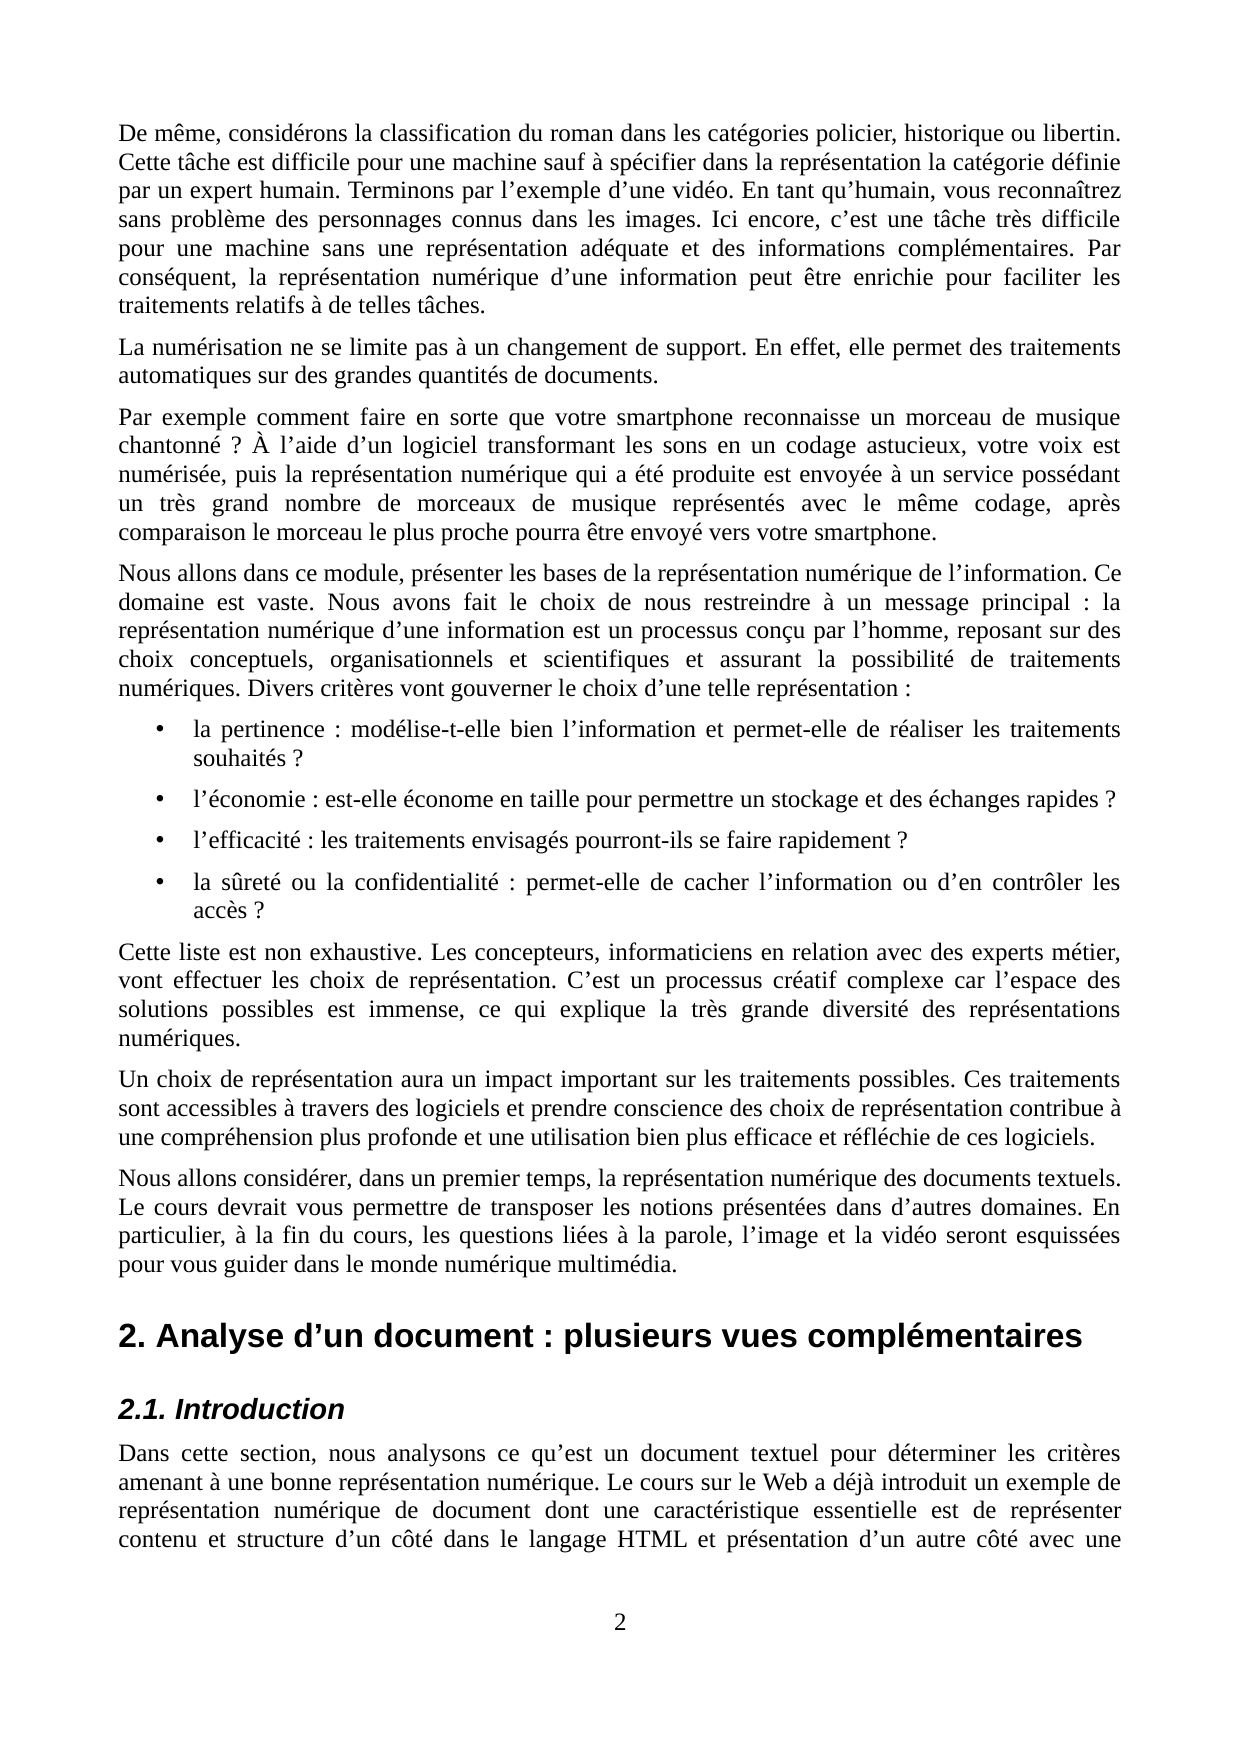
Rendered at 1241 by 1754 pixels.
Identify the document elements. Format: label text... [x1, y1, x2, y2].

text Nous allons dans ce module, présenter les bases de la représentation numérique de l’information. Ce domaine est vaste. Nous avons fait le choix de nous restreindre à un message principal : la représentation numérique d’une information est un processus conçu par l’homme, reposant sur des choix conceptuels, organisationnels et scientifiques et assurant la possibilité de traitements numériques. Divers critères vont gouverner le choix d’une telle représentation : [118, 558, 1122, 702]
text La numérisation ne se limite pas à un changement de support. En effet, elle permet des traitements automatiques sur des grandes quantités de documents. [118, 332, 1122, 389]
text Cette liste est non exhaustive. Les concepteurs, informaticiens en relation avec des experts métier, vont effectuer les choix de représentation. C’est un processus créatif complexe car l’espace des solutions possibles est immense, ce qui explique la très grande diversité des représentations numériques. [118, 937, 1122, 1052]
list la pertinence : modélise-t-elle bien l’information et permet-elle de réaliser les traitements souhaités ? [156, 714, 1122, 772]
text Nous allons considérer, dans un premier temps, la représentation numérique des documents textuels. Le cours devrait vous permettre de transposer les notions présentées dans d’autres domaines. En particulier, à la fin du cours, les questions liées à la parole, l’image et la vidéo seront esquissées pour vous guider dans le monde numérique multimédia. [118, 1163, 1122, 1278]
list l’économie : est-elle économe en taille pour permettre un stockage et des échanges rapides ? [156, 784, 1122, 813]
text Dans cette section, nous analysons ce qu’est un document textuel pour déterminer les critères amenant à une bonne représentation numérique. Le cours sur le Web a déjà introduit un exemple de représentation numérique de document dont une caractéristique essentielle est de représenter contenu et structure d’un côté dans le langage HTML et présentation d’un autre côté avec une [118, 1438, 1122, 1553]
list la sûreté ou la confidentialité : permet-elle de cacher l’information ou d’en contrôler les accès ? [156, 867, 1122, 924]
subtitle Analyse d’un document : plusieurs vues complémentaires [118, 1316, 1122, 1354]
subtitle Introduction [118, 1392, 1122, 1425]
text Par exemple comment faire en sorte que votre smartphone reconnaisse un morceau de musique chantonné ? À l’aide d’un logiciel transformant les sons en un codage astucieux, votre voix est numérisée, puis la représentation numérique qui a été produite est envoyée à un service possédant un très grand nombre de morceaux de musique représentés avec le même codage, après comparaison le morceau le plus proche pourra être envoyé vers votre smartphone. [118, 402, 1122, 546]
text De même, considérons la classification du roman dans les catégories policier, historique ou libertin. Cette tâche est difficile pour une machine sauf à spécifier dans la représentation la catégorie définie par un expert humain. Terminons par l’exemple d’une vidéo. En tant qu’humain, vous reconnaîtrez sans problème des personnages connus dans les images. Ici encore, c’est une tâche très difficile pour une machine sans une représentation adéquate et des informations complémentaires. Par conséquent, la représentation numérique d’une information peut être enrichie pour faciliter les traitements relatifs à de telles tâches. [118, 118, 1122, 319]
list l’efficacité : les traitements envisagés pourront-ils se faire rapidement ? [156, 826, 1122, 854]
text Un choix de représentation aura un impact important sur les traitements possibles. Ces traitements sont accessibles à travers des logiciels et prendre conscience des choix de représentation contribue à une compréhension plus profonde et une utilisation bien plus efficace et réfléchie de ces logiciels. [118, 1064, 1122, 1151]
